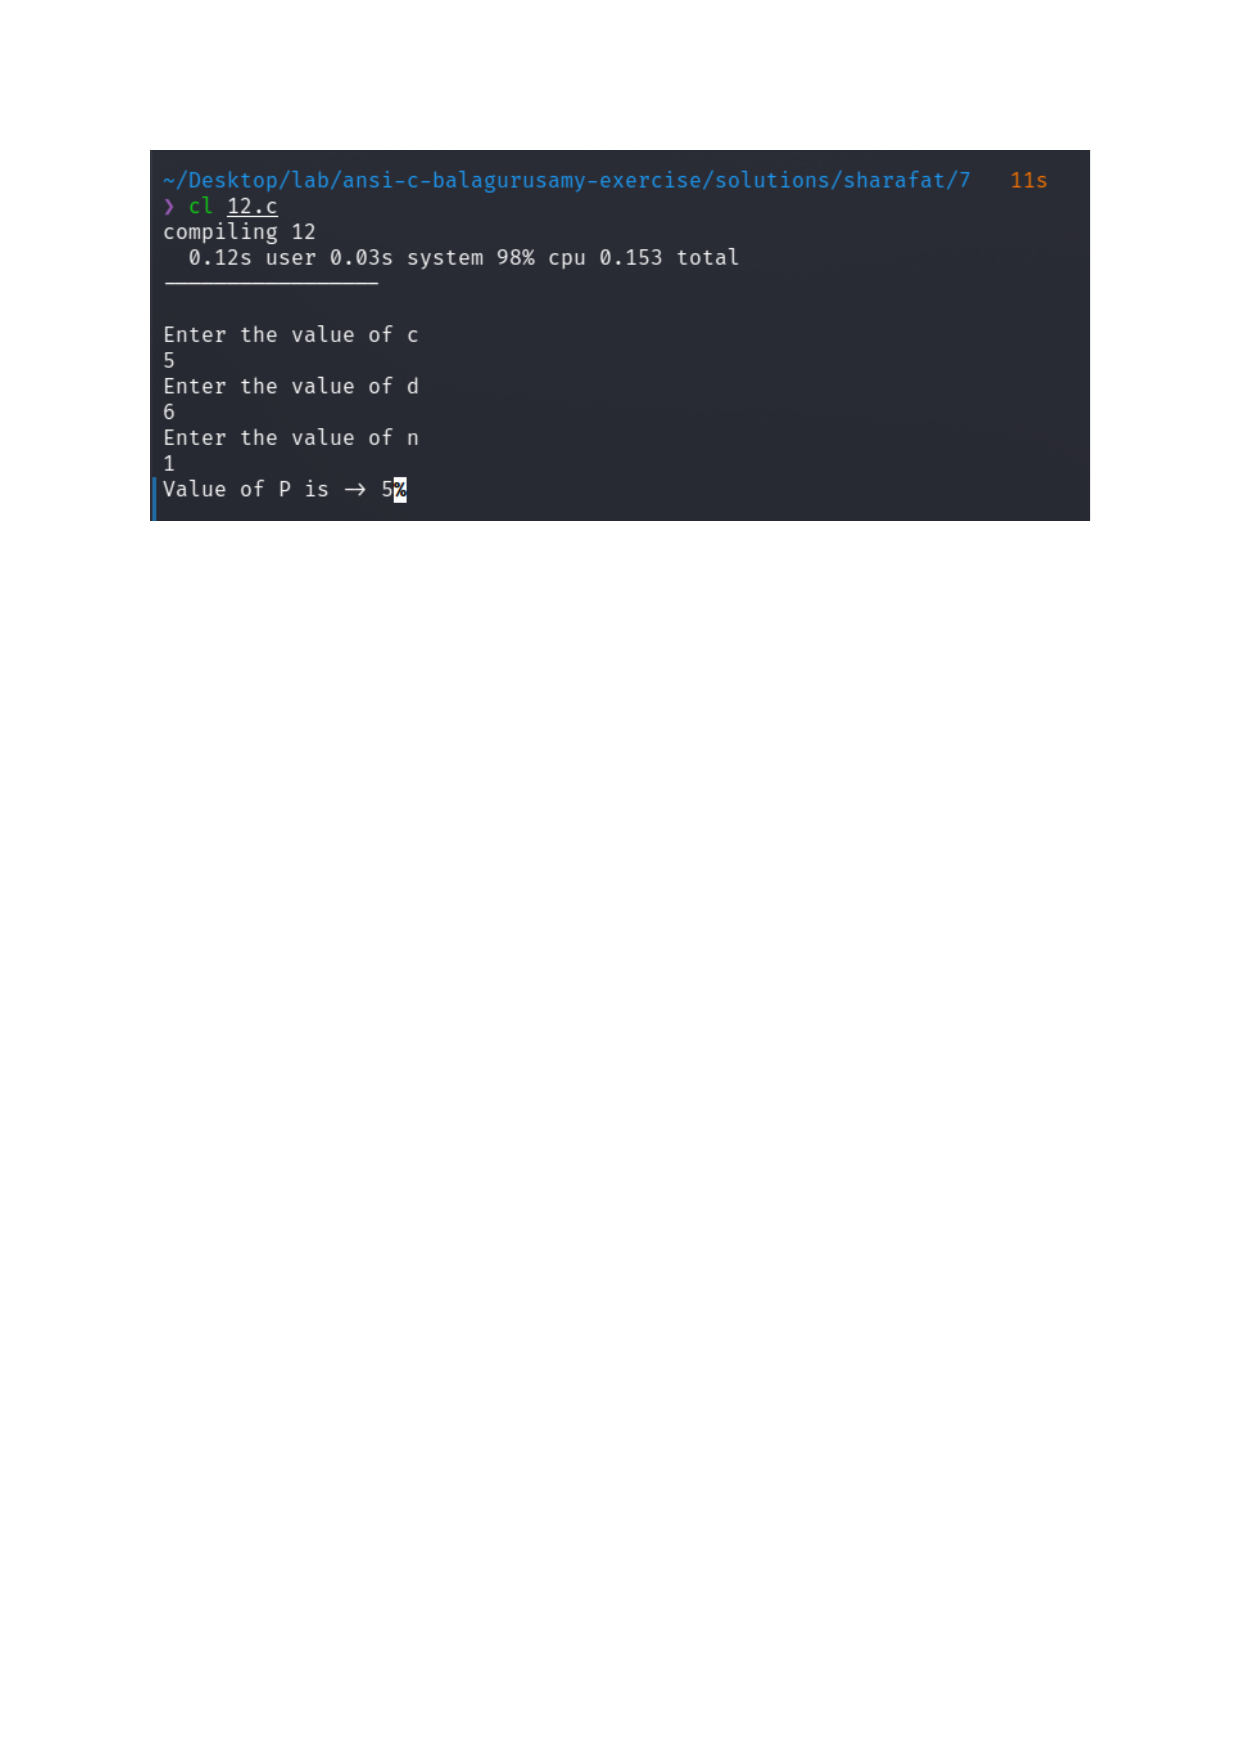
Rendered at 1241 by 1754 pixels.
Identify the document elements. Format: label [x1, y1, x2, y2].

picture [150, 150, 1091, 521]
